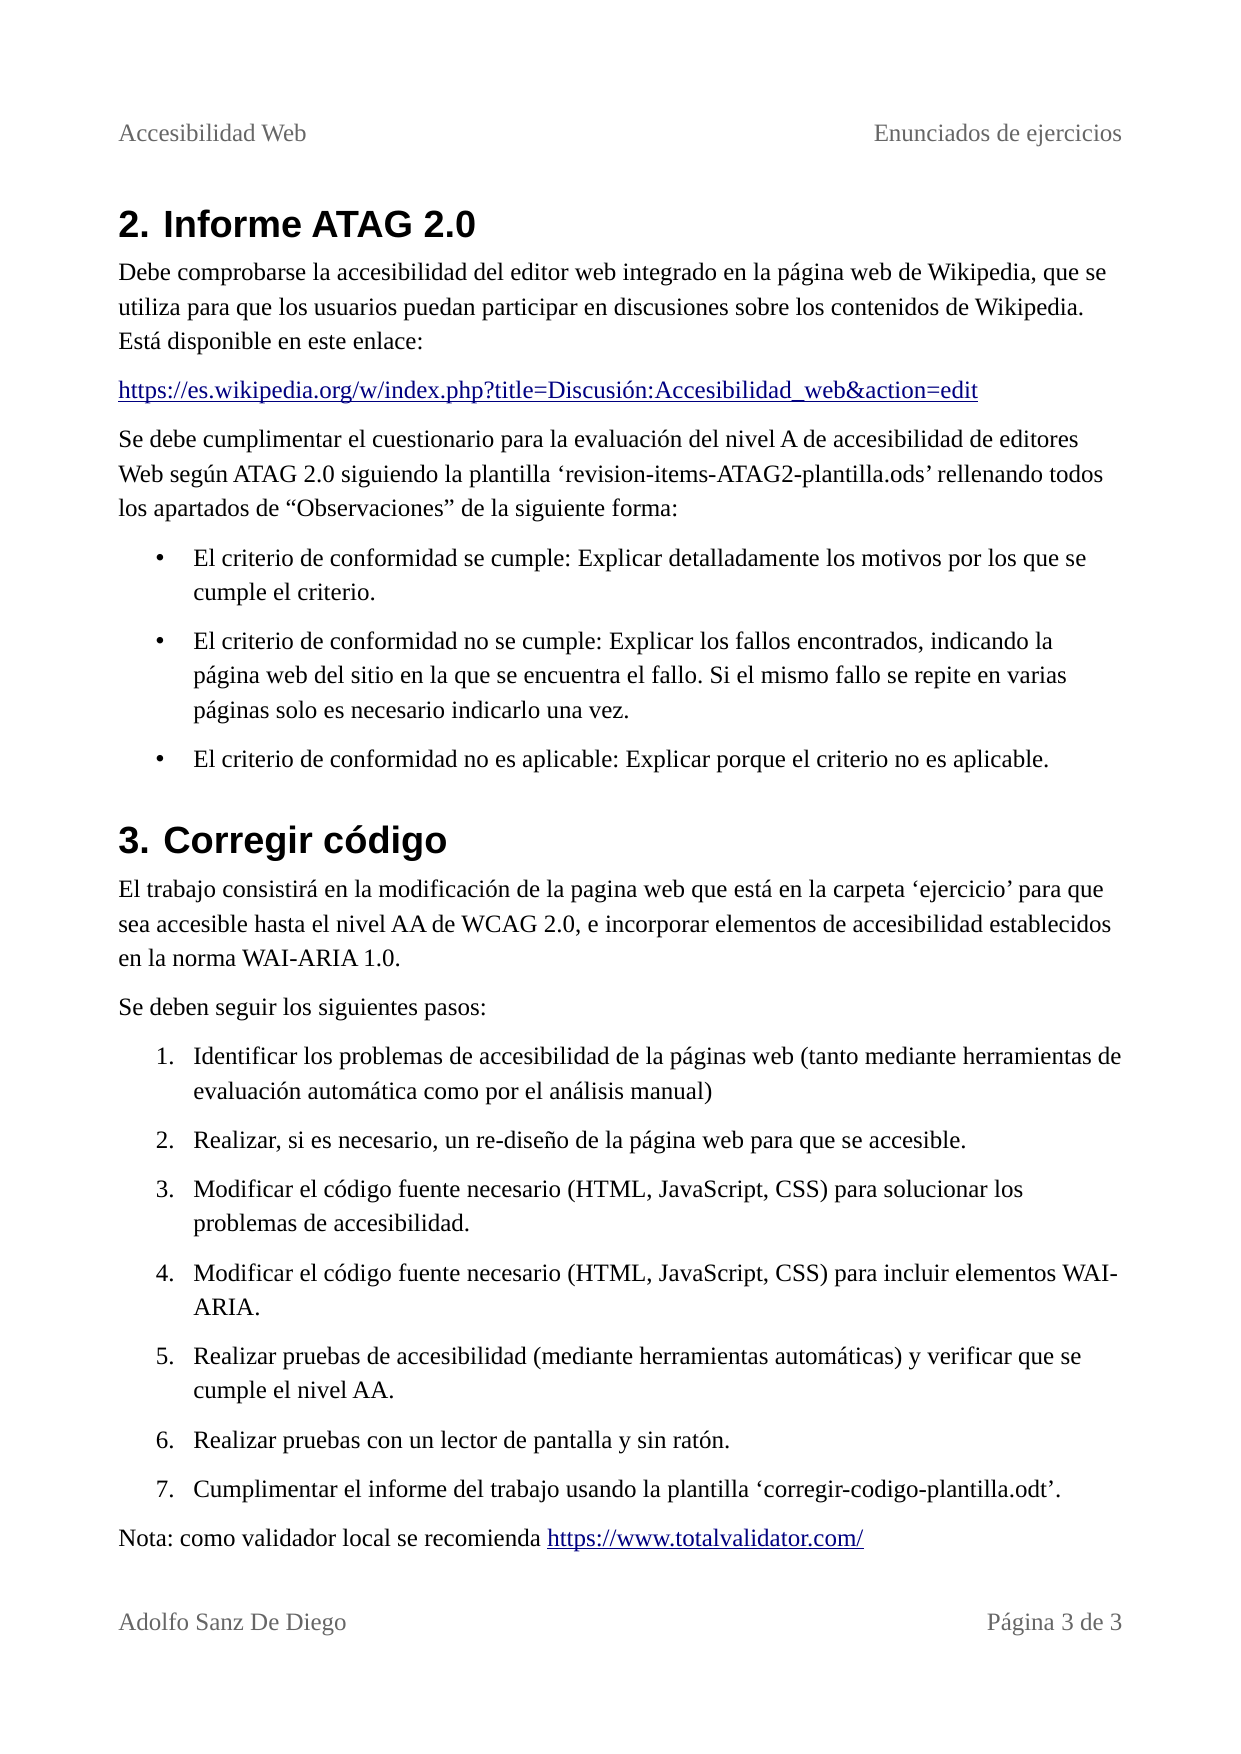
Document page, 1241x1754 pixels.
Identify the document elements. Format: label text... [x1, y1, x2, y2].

list Cumplimentar el informe del trabajo usando la plantilla ‘corregir-codigo-plantilla.odt’. [156, 1474, 1122, 1502]
list Identificar los problemas de accesibilidad de la páginas web (tanto mediante herramientas de evaluación automática como por el análisis manual) [156, 1041, 1122, 1105]
list Realizar, si es necesario, un re-diseño de la página web para que se accesible. [156, 1125, 1122, 1154]
text Se debe cumplimentar el cuestionario para la evaluación del nivel A de accesibilidad de editores Web según ATAG 2.0 siguiendo la plantilla ‘revision-items-ATAG2-plantilla.ods’ rellenando todos los apartados de “Observaciones” de la siguiente forma: [118, 424, 1122, 522]
list El criterio de conformidad no es aplicable: Explicar porque el criterio no es aplicable. [156, 744, 1122, 773]
text Nota: como validador local se recomienda https://www.totalvalidator.com/ [118, 1523, 1122, 1552]
list Realizar pruebas de accesibilidad (mediante herramientas automáticas) y verificar que se cumple el nivel AA. [156, 1341, 1122, 1404]
list El criterio de conformidad se cumple: Explicar detalladamente los motivos por los que se cumple el criterio. [156, 543, 1122, 606]
text Debe comprobarse la accesibilidad del editor web integrado en la página web de Wikipedia, que se utiliza para que los usuarios puedan participar en discusiones sobre los contenidos de Wikipedia. Está disponible en este enlace: [118, 257, 1122, 355]
subtitle Corregir código [118, 818, 1122, 862]
text Se deben seguir los siguientes pasos: [118, 992, 1122, 1021]
list Realizar pruebas con un lector de pantalla y sin ratón. [156, 1425, 1122, 1453]
subtitle Informe ATAG 2.0 [118, 201, 1122, 245]
text https://es.wikipedia.org/w/index.php?title=Discusión:Accesibilidad_web&action=edit [118, 376, 1122, 404]
list El criterio de conformidad no se cumple: Explicar los fallos encontrados, indicando la página web del sitio en la que se encuentra el fallo. Si el mismo fallo se repite en varias páginas solo es necesario indicarlo una vez. [156, 626, 1122, 724]
text El trabajo consistirá en la modificación de la pagina web que está en la carpeta ‘ejercicio’ para que sea accesible hasta el nivel AA de WCAG 2.0, e incorporar elementos de accesibilidad establecidos en la norma WAI-ARIA 1.0. [118, 874, 1122, 972]
list Modificar el código fuente necesario (HTML, JavaScript, CSS) para solucionar los problemas de accesibilidad. [156, 1174, 1122, 1237]
list Modificar el código fuente necesario (HTML, JavaScript, CSS) para incluir elementos WAI-ARIA. [156, 1258, 1122, 1321]
